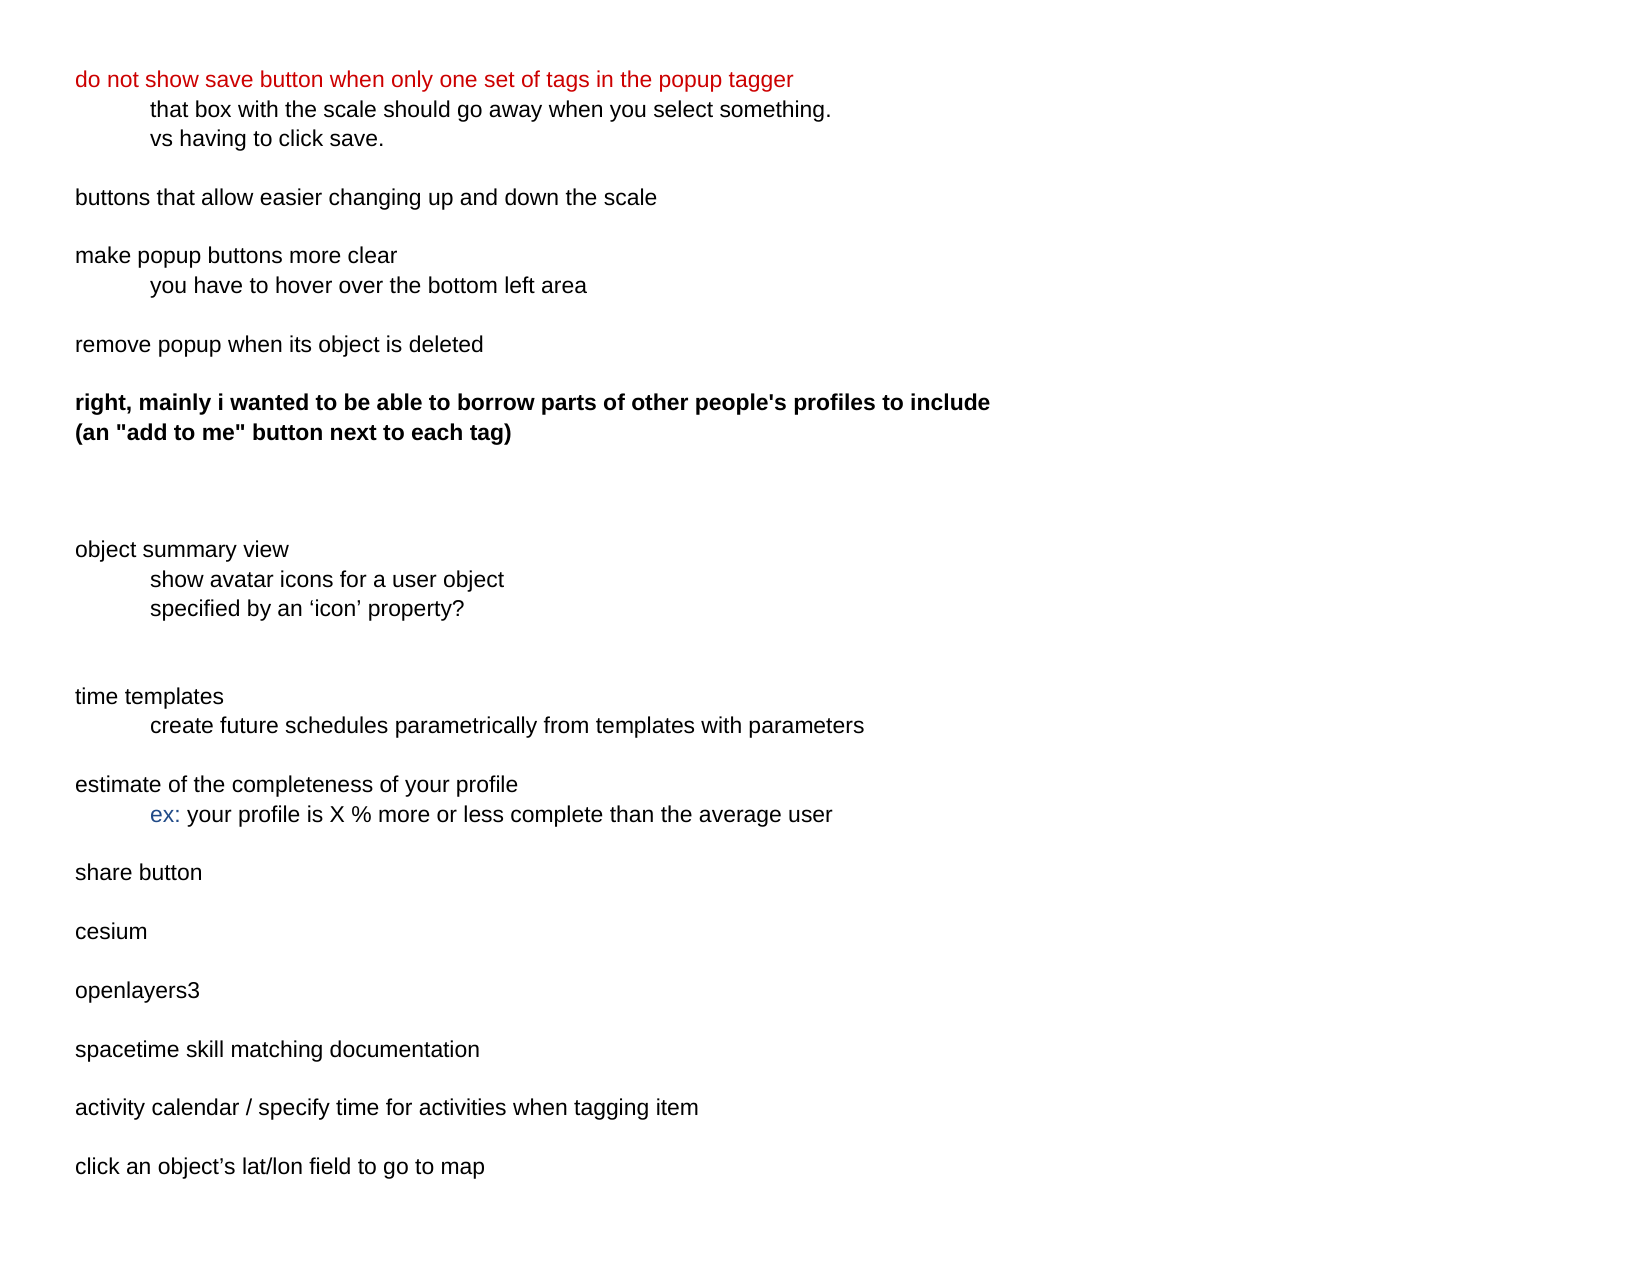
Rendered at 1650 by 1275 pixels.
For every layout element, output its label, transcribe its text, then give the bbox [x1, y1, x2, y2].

text do not show save button when only one set of tags in the popup tagger [75, 67, 1462, 92]
text remove popup when its object is deleted [75, 331, 1462, 357]
text specified by an ‘icon’ property? [75, 596, 1462, 621]
text you have to hover over the bottom left area [75, 272, 1462, 298]
text spacetime skill matching documentation [75, 1036, 1462, 1062]
text ex: your profile is X % more or less complete than the average user [75, 801, 1462, 856]
text estimate of the completeness of your profile [75, 772, 1462, 797]
text create future schedules parametrically from templates with parameters [75, 713, 1462, 739]
text share button [75, 860, 1462, 886]
text make popup buttons more clear [75, 243, 1462, 269]
text show avatar icons for a user object [75, 566, 1462, 592]
text vs having to click save. [75, 126, 1462, 151]
text openlayers3 [75, 977, 1462, 1003]
text cesium [75, 919, 1462, 944]
text that box with the scale should go away when you select something. [75, 96, 1462, 122]
text object summary view [75, 537, 1462, 562]
text activity calendar / specify time for activities when tagging item [75, 1095, 1462, 1121]
text click an object’s lat/lon field to go to map [75, 1154, 1462, 1179]
text right, mainly i wanted to be able to borrow parts of other people's profiles to include (an "add to me" button next to each tag) [75, 390, 1462, 445]
text buttons that allow easier changing up and down the scale [75, 184, 1462, 210]
text time templates [75, 684, 1462, 709]
